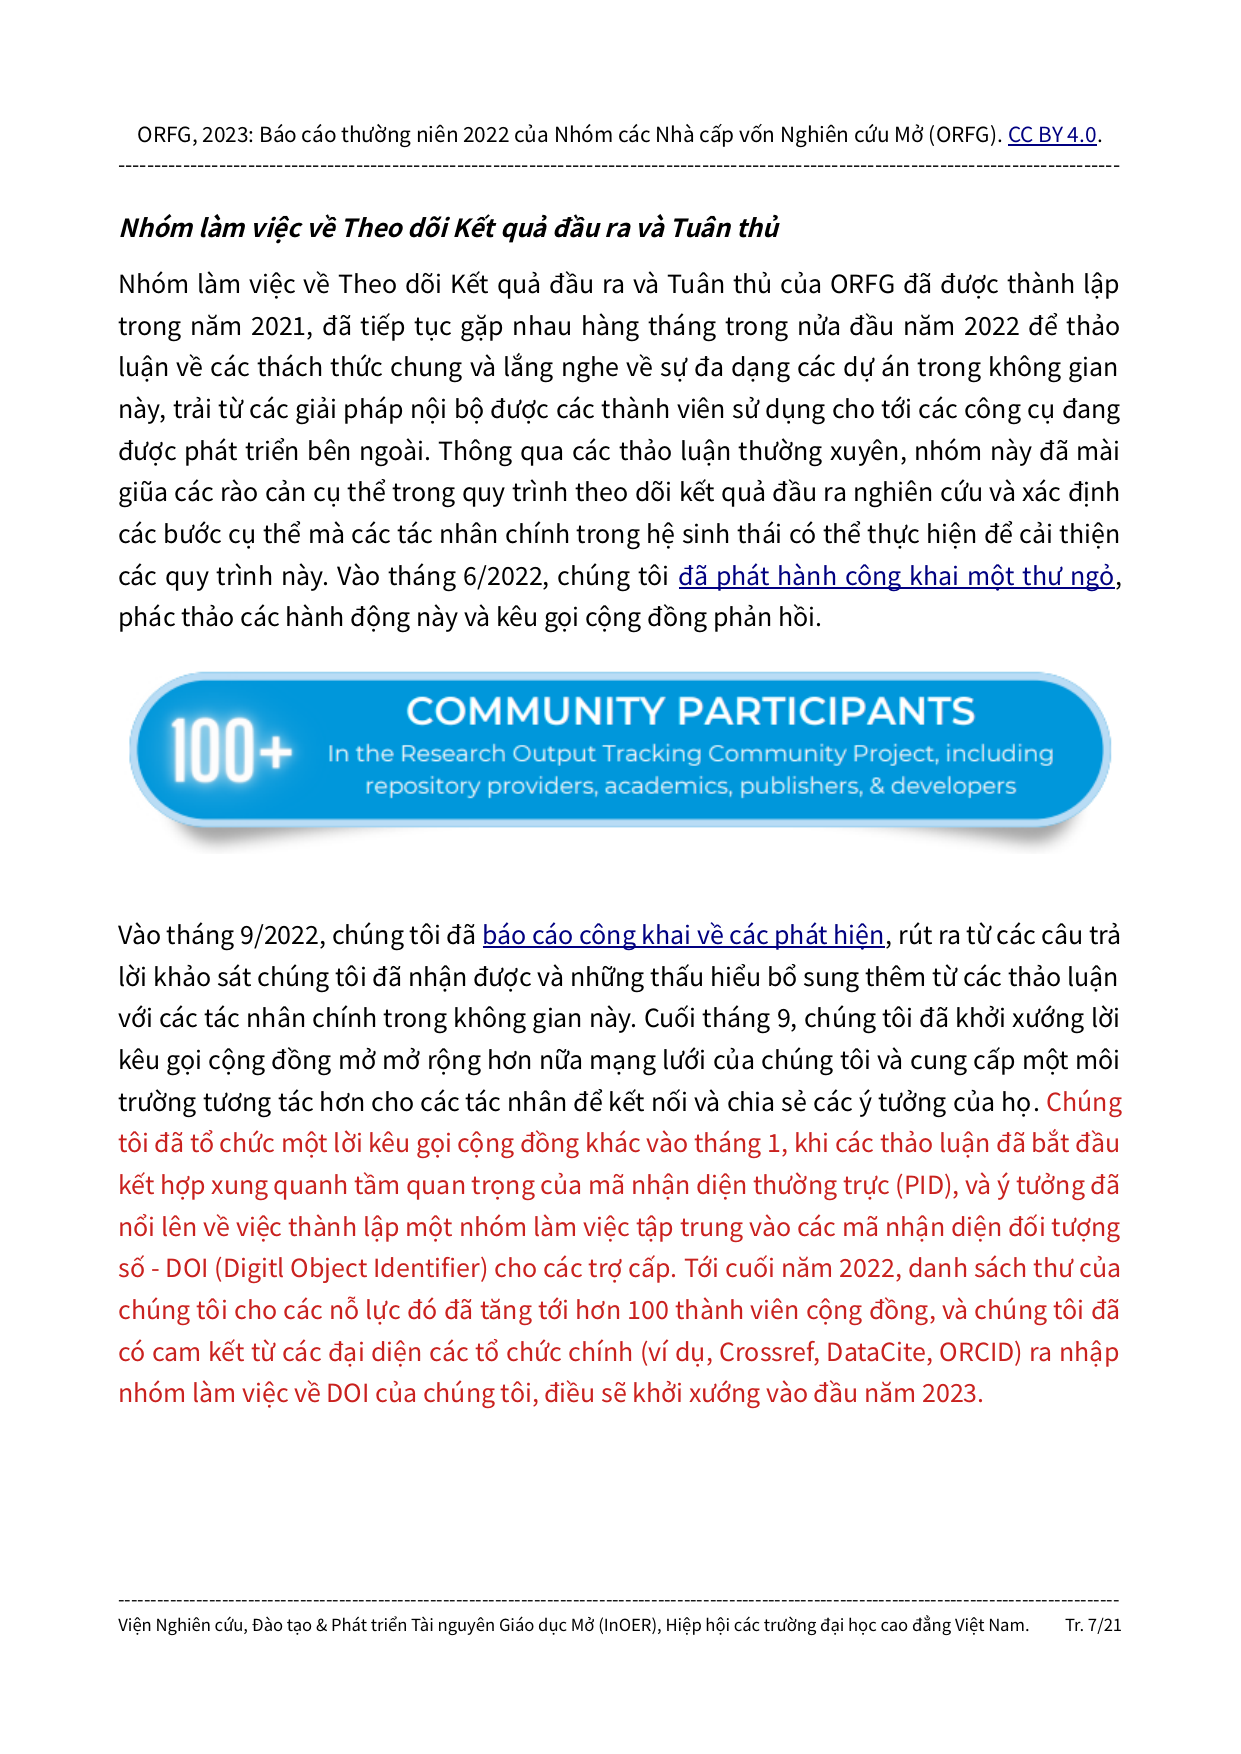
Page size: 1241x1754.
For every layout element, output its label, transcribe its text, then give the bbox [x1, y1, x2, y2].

text Nhóm làm việc về Theo dõi Kết quả đầu ra và Tuân thủ của ORFG đã được thành lập trong năm 2021, đã tiếp tục gặp nhau hàng tháng trong nửa đầu năm 2022 để thảo luận về các thách thức chung và lắng nghe về sự đa dạng các dự án trong không gian này, trải từ các giải pháp nội bộ được các thành viên sử dụng cho tới các công cụ đang được phát triển bên ngoài. Thông qua các thảo luận thường xuyên, nhóm này đã mài giũa các rào cản cụ thể trong quy trình theo dõi kết quả đầu ra nghiên cứu và xác định các bước cụ thể mà các tác nhân chính trong hệ sinh thái có thể thực hiện để cải thiện các quy trình này. Vào tháng 6/2022, chúng tôi đã phát hành công khai một thư ngỏ, phác thảo các hành động này và kêu gọi cộng đồng phản hồi. [118, 264, 1122, 634]
picture [118, 653, 1123, 854]
text Vào tháng 9/2022, chúng tôi đã báo cáo công khai về các phát hiện, rút ra từ các câu trả lời khảo sát chúng tôi đã nhận được và những thấu hiểu bổ sung thêm từ các thảo luận với các tác nhân chính trong không gian này. Cuối tháng 9, chúng tôi đã khởi xướng lời kêu gọi cộng đồng mở mở rộng hơn nữa mạng lưới của chúng tôi và cung cấp một môi trường tương tác hơn cho các tác nhân để kết nối và chia sẻ các ý tưởng của họ. Chúng tôi đã tổ chức một lời kêu gọi cộng đồng khác vào tháng 1, khi các thảo luận đã bắt đầu kết hợp xung quanh tầm quan trọng của mã nhận diện thường trực (PID), và ý tưởng đã nổi lên về việc thành lập một nhóm làm việc tập trung vào các mã nhận diện đối tượng số - DOI (Digitl Object Identifier) cho các trợ cấp. Tới cuối năm 2022, danh sách thư của chúng tôi cho các nỗ lực đó đã tăng tới hơn 100 thành viên cộng đồng, và chúng tôi đã có cam kết từ các đại diện các tổ chức chính (ví dụ, Crossref, DataCite, ORCID) ra nhập nhóm làm việc về DOI của chúng tôi, điều sẽ khởi xướng vào đầu năm 2023. [118, 915, 1122, 1410]
text Nhóm làm việc về Theo dõi Kết quả đầu ra và Tuân thủ [118, 208, 1122, 244]
